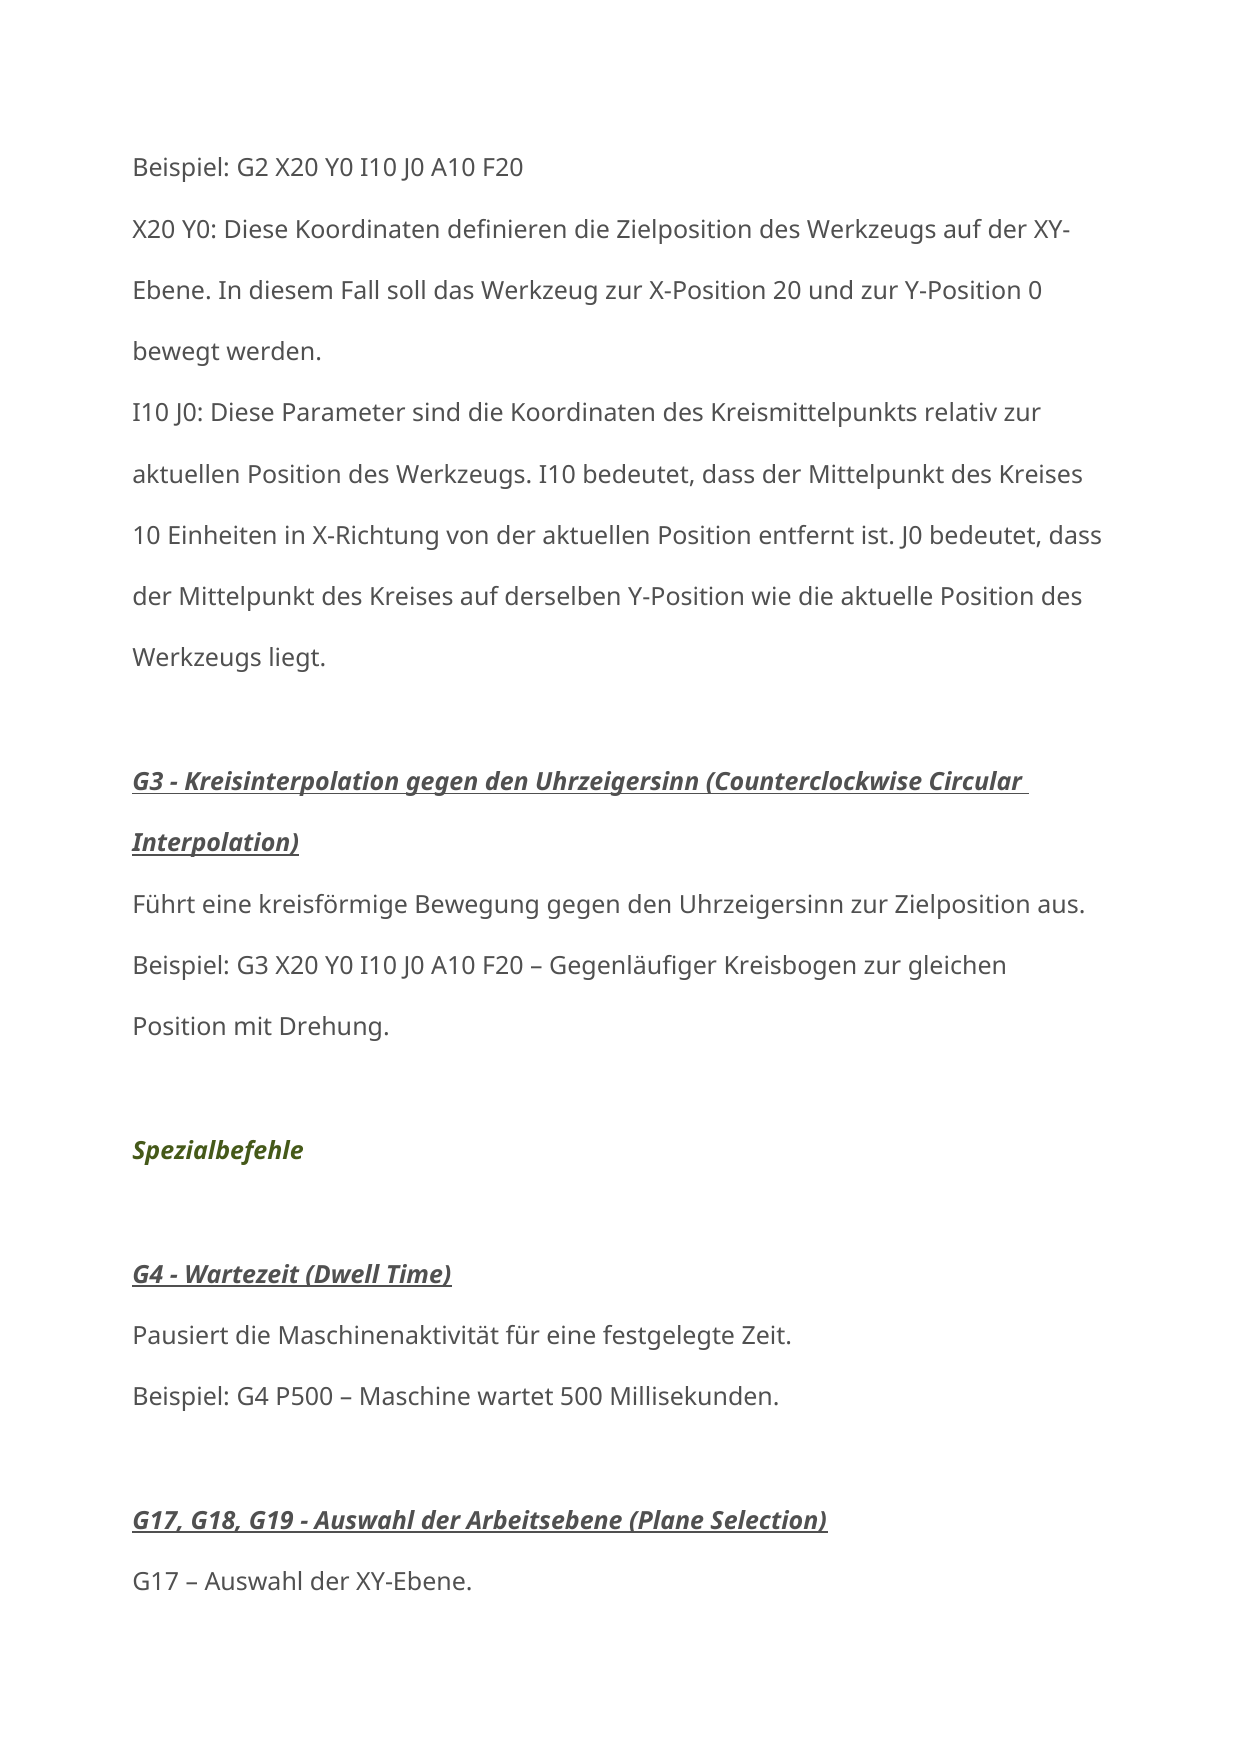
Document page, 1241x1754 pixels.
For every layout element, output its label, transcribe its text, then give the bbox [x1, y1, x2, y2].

subtitle G3 - Kreisinterpolation gegen den Uhrzeigersinn (Counterclockwise Circular Interpolation) [132, 764, 1108, 859]
text I10 J0: Diese Parameter sind die Koordinaten des Kreismittelpunkts relativ zur aktuellen Position des Werkzeugs. I10 bedeutet, dass der Mittelpunkt des Kreises 10 Einheiten in X-Richtung von der aktuellen Position entfernt ist. J0 bedeutet, dass der Mittelpunkt des Kreises auf derselben Y-Position wie die aktuelle Position des Werkzeugs liegt. [132, 395, 1108, 674]
text Pausiert die Maschinenaktivität für eine festgelegte Zeit. [132, 1317, 1108, 1352]
text Beispiel: G3 X20 Y0 I10 J0 A10 F20 – Gegenläufiger Kreisbogen zur gleichen Position mit Drehung. [132, 947, 1108, 1043]
text Beispiel: G2 X20 Y0 I10 J0 A10 F20 [132, 150, 1108, 184]
subtitle Spezialbefehle [132, 1132, 1108, 1167]
subtitle G4 - Wartezeit (Dwell Time) [132, 1256, 1108, 1290]
text X20 Y0: Diese Koordinaten definieren die Zielposition des Werkzeugs auf der XY-Ebene. In diesem Fall soll das Werkzeug zur X-Position 20 und zur Y-Position 0 bewegt werden. [132, 211, 1108, 368]
text G17 – Auswahl der XY-Ebene. [132, 1564, 1108, 1598]
text Führt eine kreisförmige Bewegung gegen den Uhrzeigersinn zur Zielposition aus. [132, 886, 1108, 920]
subtitle G17, G18, G19 - Auswahl der Arbeitsebene (Plane Selection) [132, 1502, 1108, 1537]
text Beispiel: G4 P500 – Maschine wartet 500 Millisekunden. [132, 1379, 1108, 1413]
